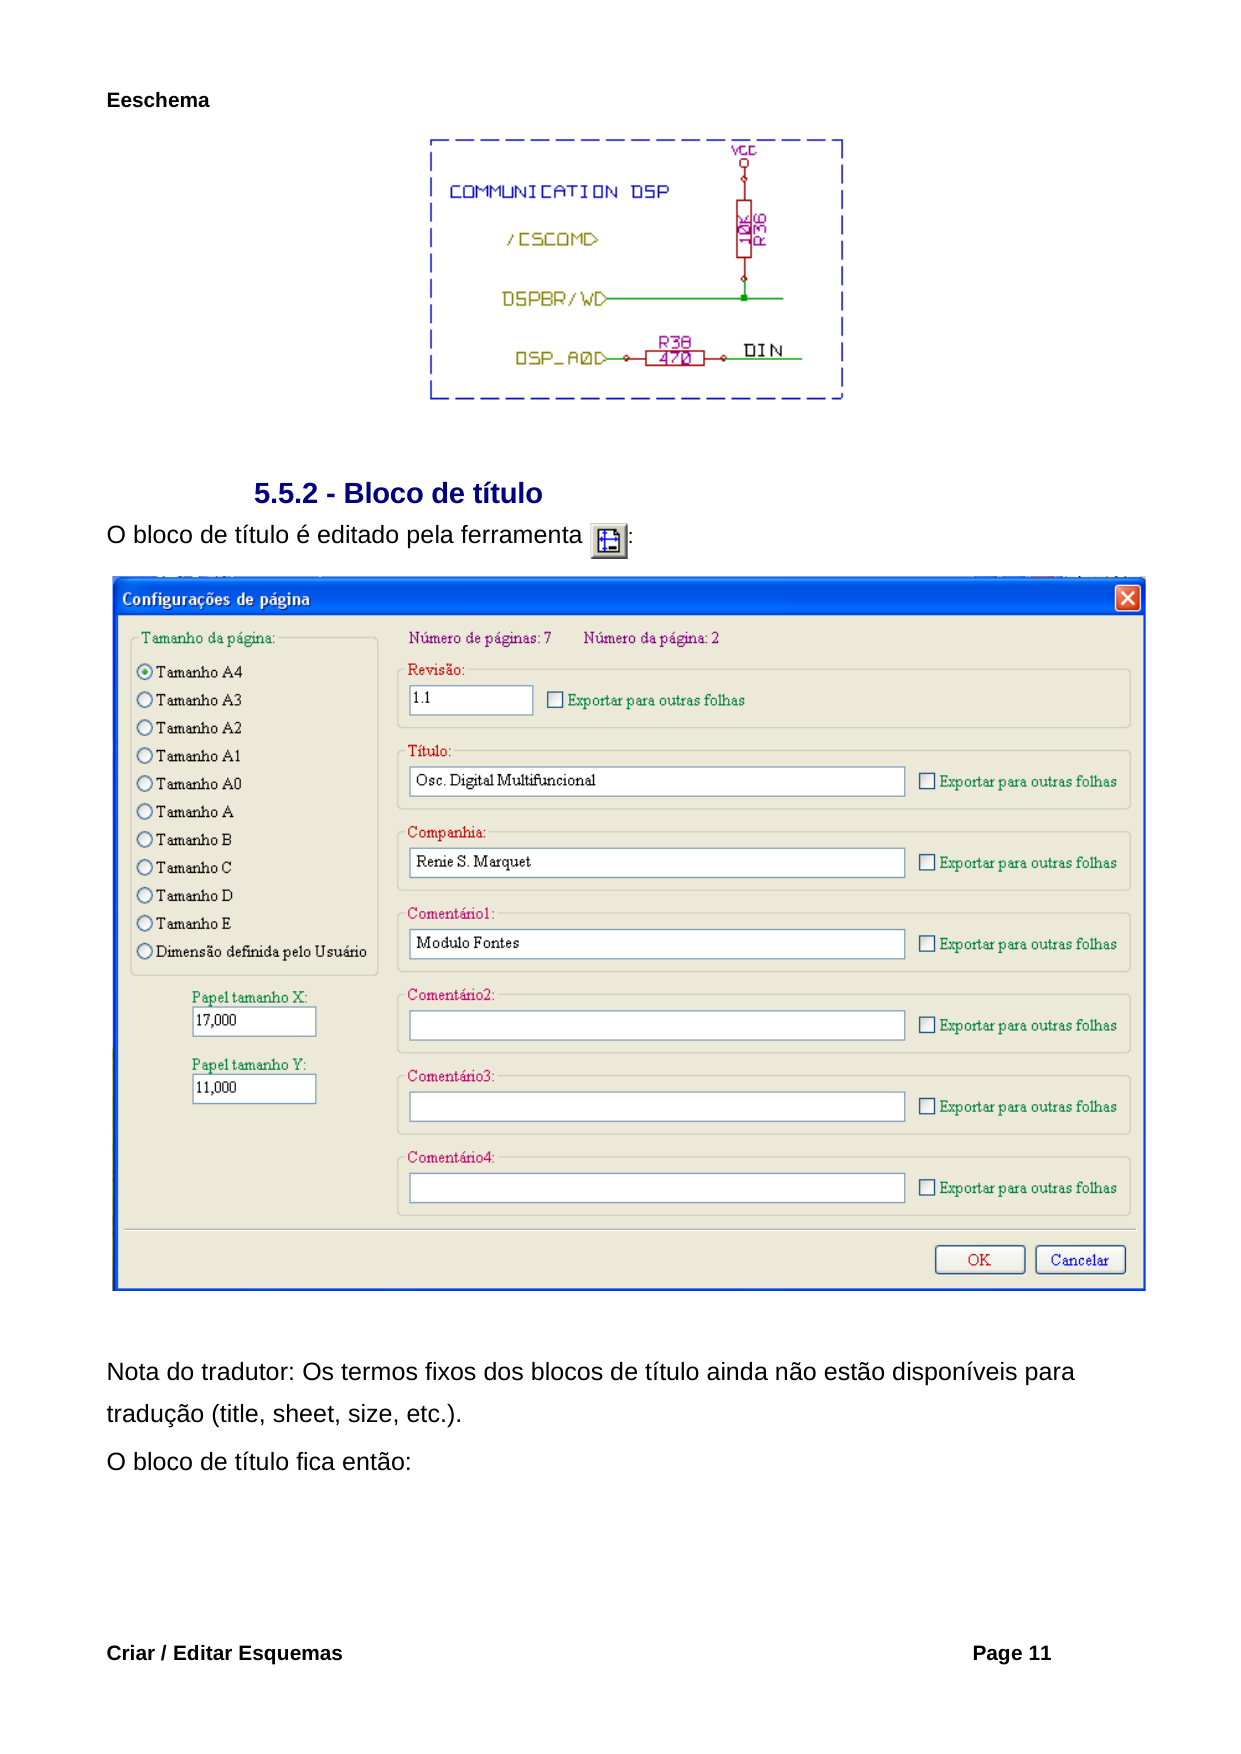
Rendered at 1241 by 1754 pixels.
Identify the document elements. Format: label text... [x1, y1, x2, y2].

subtitle Bloco de título [180, 477, 1151, 509]
text Nota do tradutor: Os termos fixos dos blocos de título ainda não estão disponíveis para tradução (title, sheet, size, etc.). [106, 1358, 1151, 1428]
picture [590, 523, 628, 559]
text O bloco de título fica então: [106, 1448, 1151, 1476]
text O bloco de título é editado pela ferramenta : [106, 521, 1151, 559]
picture [112, 576, 1146, 1291]
